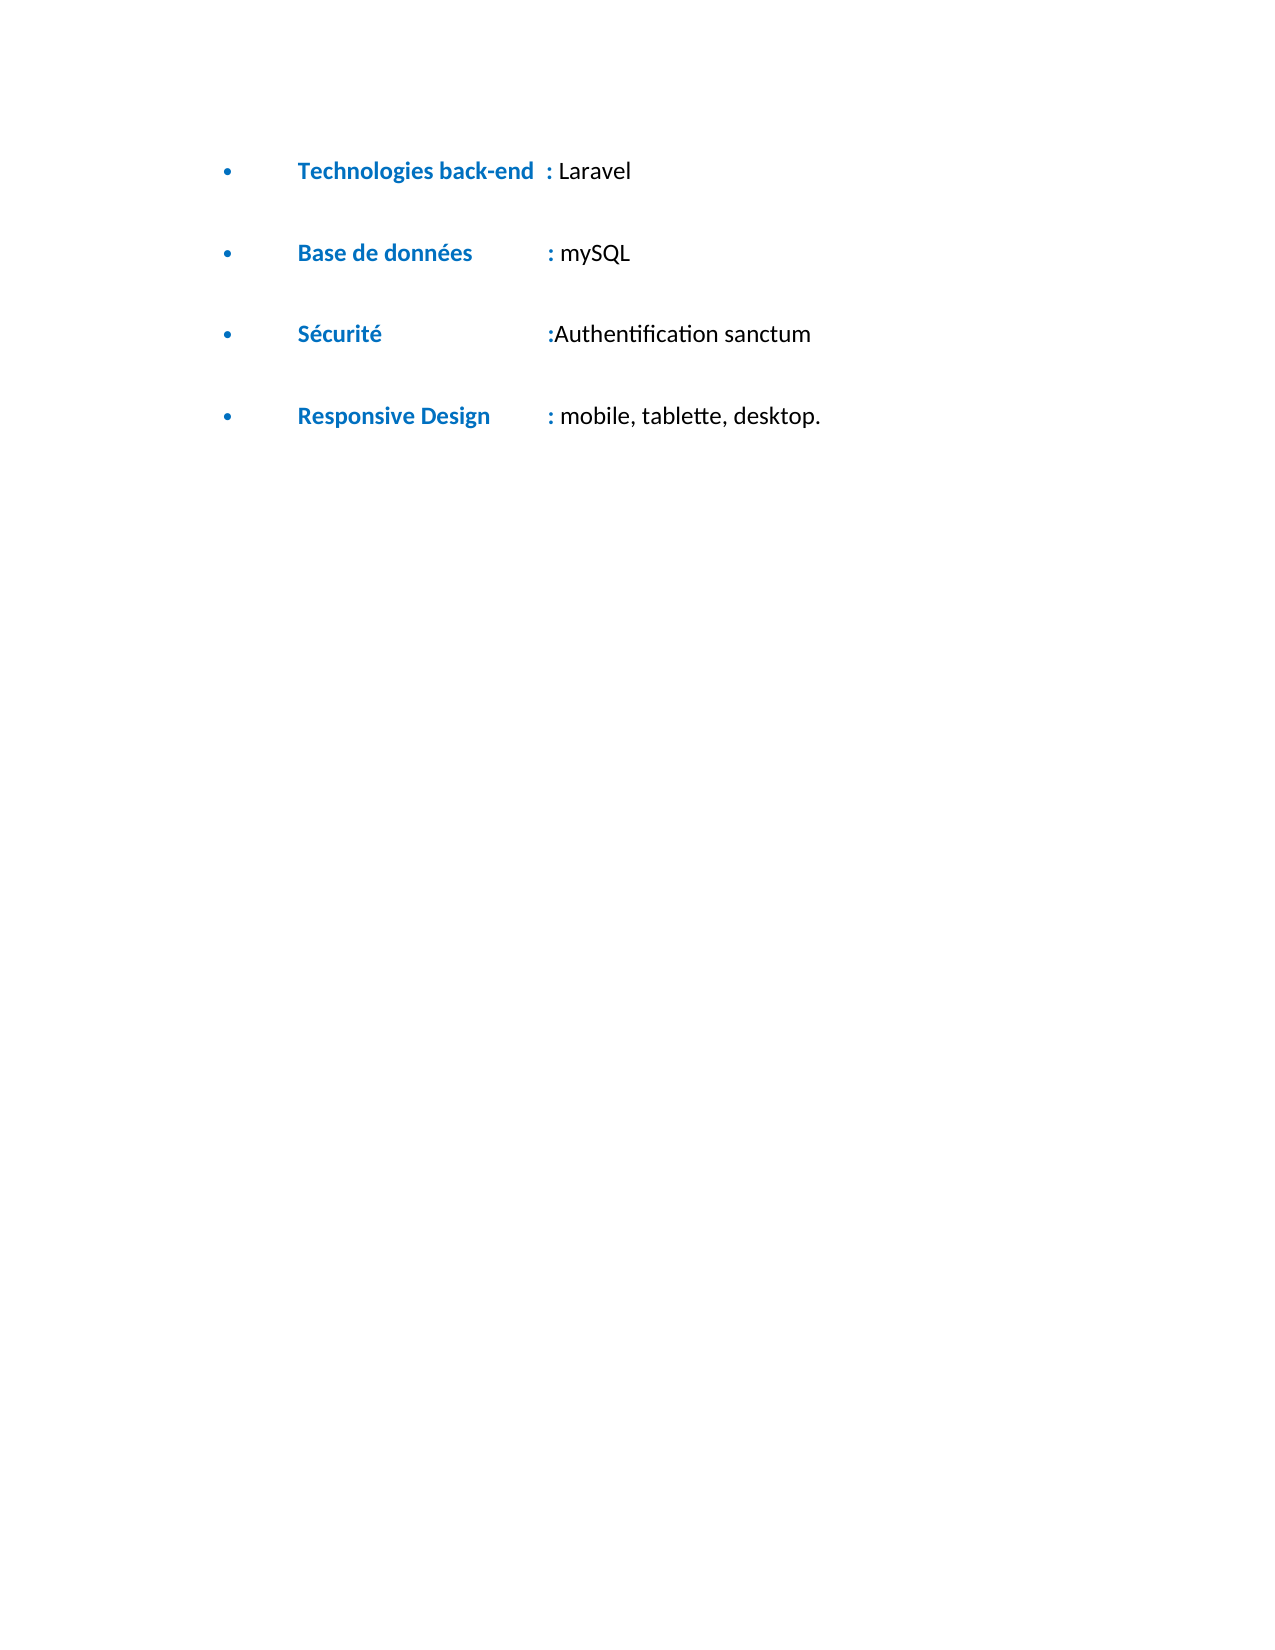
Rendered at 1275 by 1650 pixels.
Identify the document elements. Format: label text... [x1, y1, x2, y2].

list Responsive Design : mobile, tablette, desktop. [224, 400, 1102, 431]
list Technologies back-end : Laravel [224, 155, 1102, 185]
list Sécurité :Authentification sanctum [224, 318, 1102, 349]
list Base de données : mySQL [224, 237, 1102, 267]
